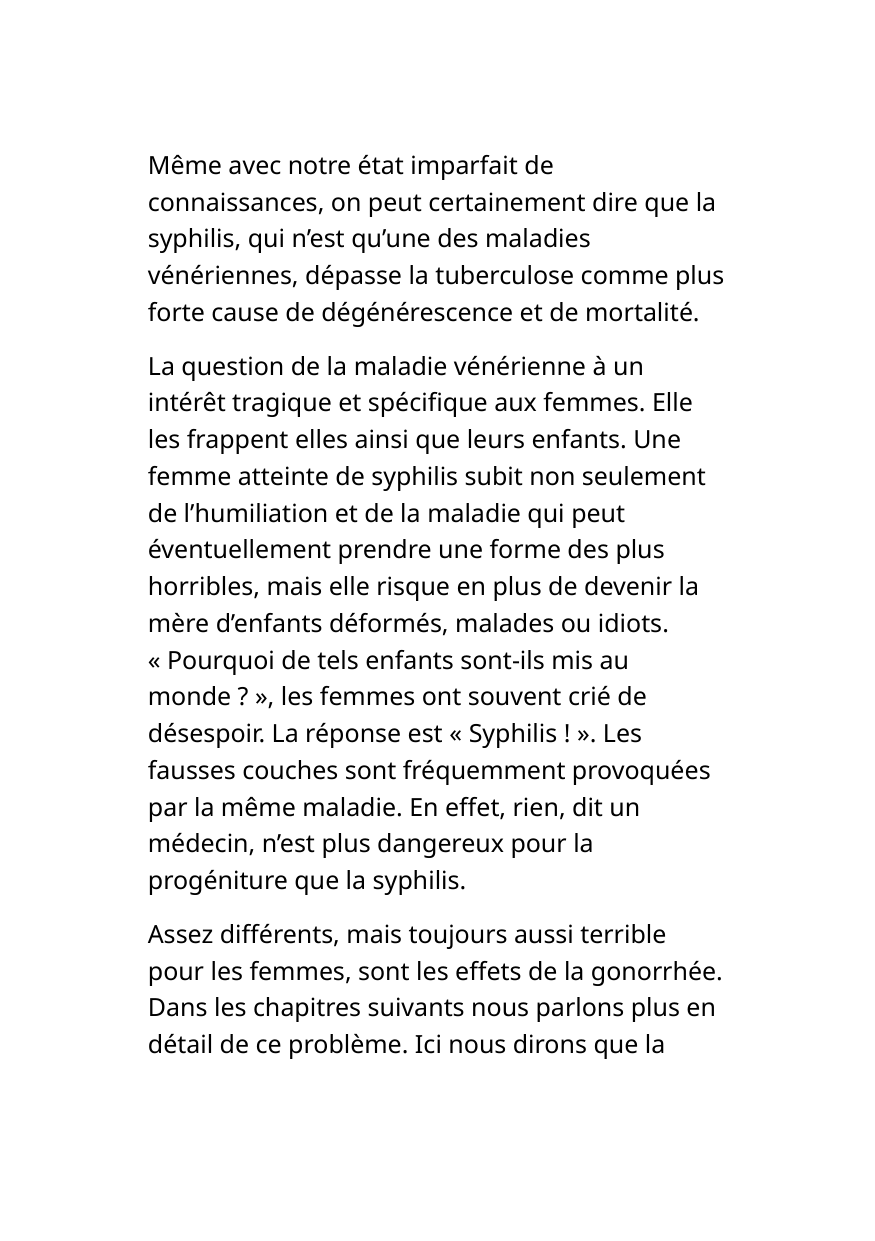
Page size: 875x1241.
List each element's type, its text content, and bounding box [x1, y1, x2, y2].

text Assez différents, mais toujours aussi terrible pour les femmes, sont les effets de la gonorrhée. Dans les chapitres suivants nous parlons plus en détail de ce problème. Ici nous dirons que la [148, 916, 726, 1061]
text La question de la maladie vénérienne à un intérêt tragique et spécifique aux femmes. Elle les frappent elles ainsi que leurs enfants. Une femme atteinte de syphilis subit non seulement de l’humiliation et de la maladie qui peut éventuellement prendre une forme des plus horribles, mais elle risque en plus de devenir la mère d’enfants déformés, malades ou idiots. « Pourquoi de tels enfants sont-ils mis au monde ? », les femmes ont souvent crié de désespoir. La réponse est « Syphilis ! ». Les fausses couches sont fréquemment provoquées par la même maladie. En effet, rien, dit un médecin, n’est plus dangereux pour la progéniture que la syphilis. [148, 348, 726, 897]
text Même avec notre état imparfait de connaissances, on peut certainement dire que la syphilis, qui n’est qu’une des maladies vénériennes, dépasse la tuberculose comme plus forte cause de dégénérescence et de mortalité. [148, 148, 726, 329]
